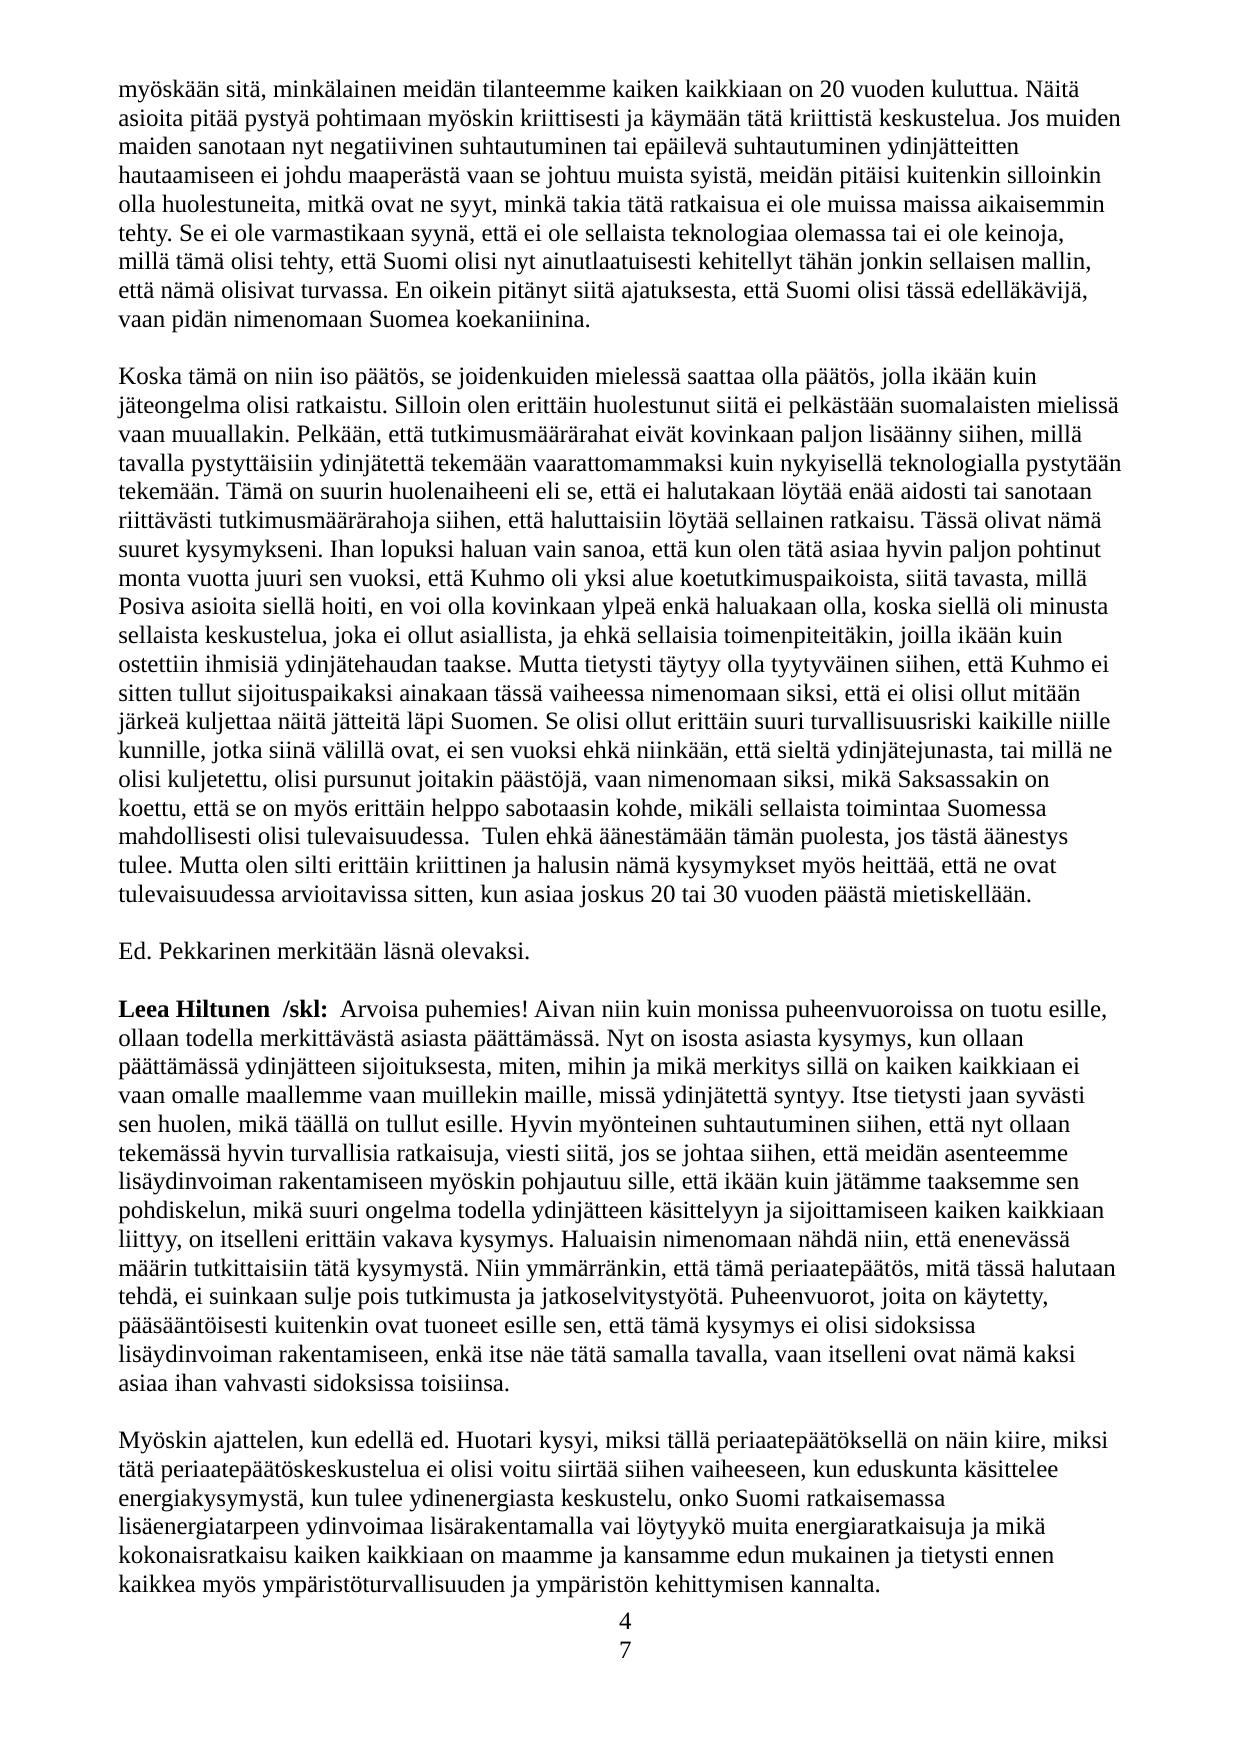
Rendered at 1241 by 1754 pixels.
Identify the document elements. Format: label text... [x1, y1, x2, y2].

text Koska tämä on niin iso päätös, se joidenkuiden mielessä saattaa olla päätös, jolla ikään kuin jäteongelma olisi ratkaistu. Silloin olen erittäin huolestunut siitä ei pelkästään suomalaisten mielissä vaan muuallakin. Pelkään, että tutkimusmäärärahat eivät kovinkaan paljon lisäänny siihen, millä tavalla pystyttäisiin ydinjätettä tekemään vaarattomammaksi kuin nykyisellä teknologialla pystytään tekemään. Tämä on suurin huolenaiheeni eli se, että ei halutakaan löytää enää aidosti tai sanotaan riittävästi tutkimusmäärärahoja siihen, että haluttaisiin löytää sellainen ratkaisu. Tässä olivat nämä suuret kysymykseni. Ihan lopuksi haluan vain sanoa, että kun olen tätä asiaa hyvin paljon pohtinut monta vuotta juuri sen vuoksi, että Kuhmo oli yksi alue koetutkimuspaikoista, siitä tavasta, millä Posiva asioita siellä hoiti, en voi olla kovinkaan ylpeä enkä haluakaan olla, koska siellä oli minusta sellaista keskustelua, joka ei ollut asiallista, ja ehkä sellaisia toimenpiteitäkin, joilla ikään kuin ostettiin ihmisiä ydinjätehaudan taakse. Mutta tietysti täytyy olla tyytyväinen siihen, että Kuhmo ei sitten tullut sijoituspaikaksi ainakaan tässä vaiheessa nimenomaan siksi, että ei olisi ollut mitään järkeä kuljettaa näitä jätteitä läpi Suomen. Se olisi ollut erittäin suuri turvallisuusriski kaikille niille kunnille, jotka siinä välillä ovat, ei sen vuoksi ehkä niinkään, että sieltä ydinjätejunasta, tai millä ne olisi kuljetettu, olisi pursunut joitakin päästöjä, vaan nimenomaan siksi, mikä Saksassakin on koettu, että se on myös erittäin helppo sabotaasin kohde, mikäli sellaista toimintaa Suomessa mahdollisesti olisi tulevaisuudessa. Tulen ehkä äänestämään tämän puolesta, jos tästä äänestys tulee. Mutta olen silti erittäin kriittinen ja halusin nämä kysymykset myös heittää, että ne ovat tulevaisuudessa arvioitavissa sitten, kun asiaa joskus 20 tai 30 vuoden päästä mietiskellään. [118, 361, 1122, 908]
text myöskään sitä, minkälainen meidän tilanteemme kaiken kaikkiaan on 20 vuoden kuluttua. Näitä asioita pitää pystyä pohtimaan myöskin kriittisesti ja käymään tätä kriittistä keskustelua. Jos muiden maiden sanotaan nyt negatiivinen suhtautuminen tai epäilevä suhtautuminen ydinjätteitten hautaamiseen ei johdu maaperästä vaan se johtuu muista syistä, meidän pitäisi kuitenkin silloinkin olla huolestuneita, mitkä ovat ne syyt, minkä takia tätä ratkaisua ei ole muissa maissa aikaisemmin tehty. Se ei ole varmastikaan syynä, että ei ole sellaista teknologiaa olemassa tai ei ole keinoja, millä tämä olisi tehty, että Suomi olisi nyt ainutlaatuisesti kehitellyt tähän jonkin sellaisen mallin, että nämä olisivat turvassa. En oikein pitänyt siitä ajatuksesta, että Suomi olisi tässä edelläkävijä, vaan pidän nimenomaan Suomea koekaniinina. [118, 74, 1122, 333]
text Ed. Pekkarinen merkitään läsnä olevaksi. [118, 936, 1122, 965]
text Leea Hiltunen /skl: Arvoisa puhemies! Aivan niin kuin monissa puheenvuoroissa on tuotu esille, ollaan todella merkittävästä asiasta päättämässä. Nyt on isosta asiasta kysymys, kun ollaan päättämässä ydinjätteen sijoituksesta, miten, mihin ja mikä merkitys sillä on kaiken kaikkiaan ei vaan omalle maallemme vaan muillekin maille, missä ydinjätettä syntyy. Itse tietysti jaan syvästi sen huolen, mikä täällä on tullut esille. Hyvin myönteinen suhtautuminen siihen, että nyt ollaan tekemässä hyvin turvallisia ratkaisuja, viesti siitä, jos se johtaa siihen, että meidän asenteemme lisäydinvoiman rakentamiseen myöskin pohjautuu sille, että ikään kuin jätämme taaksemme sen pohdiskelun, mikä suuri ongelma todella ydinjätteen käsittelyyn ja sijoittamiseen kaiken kaikkiaan liittyy, on itselleni erittäin vakava kysymys. Haluaisin nimenomaan nähdä niin, että enenevässä määrin tutkittaisiin tätä kysymystä. Niin ymmärränkin, että tämä periaatepäätös, mitä tässä halutaan tehdä, ei suinkaan sulje pois tutkimusta ja jatkoselvitystyötä. Puheenvuorot, joita on käytetty, pääsääntöisesti kuitenkin ovat tuoneet esille sen, että tämä kysymys ei olisi sidoksissa lisäydinvoiman rakentamiseen, enkä itse näe tätä samalla tavalla, vaan itselleni ovat nämä kaksi asiaa ihan vahvasti sidoksissa toisiinsa. [118, 994, 1122, 1396]
text Myöskin ajattelen, kun edellä ed. Huotari kysyi, miksi tällä periaatepäätöksellä on näin kiire, miksi tätä periaatepäätöskeskustelua ei olisi voitu siirtää siihen vaiheeseen, kun eduskunta käsittelee energiakysymystä, kun tulee ydinenergiasta keskustelu, onko Suomi ratkaisemassa lisäenergiatarpeen ydinvoimaa lisärakentamalla vai löytyykö muita energiaratkaisuja ja mikä kokonaisratkaisu kaiken kaikkiaan on maamme ja kansamme edun mukainen ja tietysti ennen kaikkea myös ympäristöturvallisuuden ja ympäristön kehittymisen kannalta. [118, 1425, 1122, 1598]
